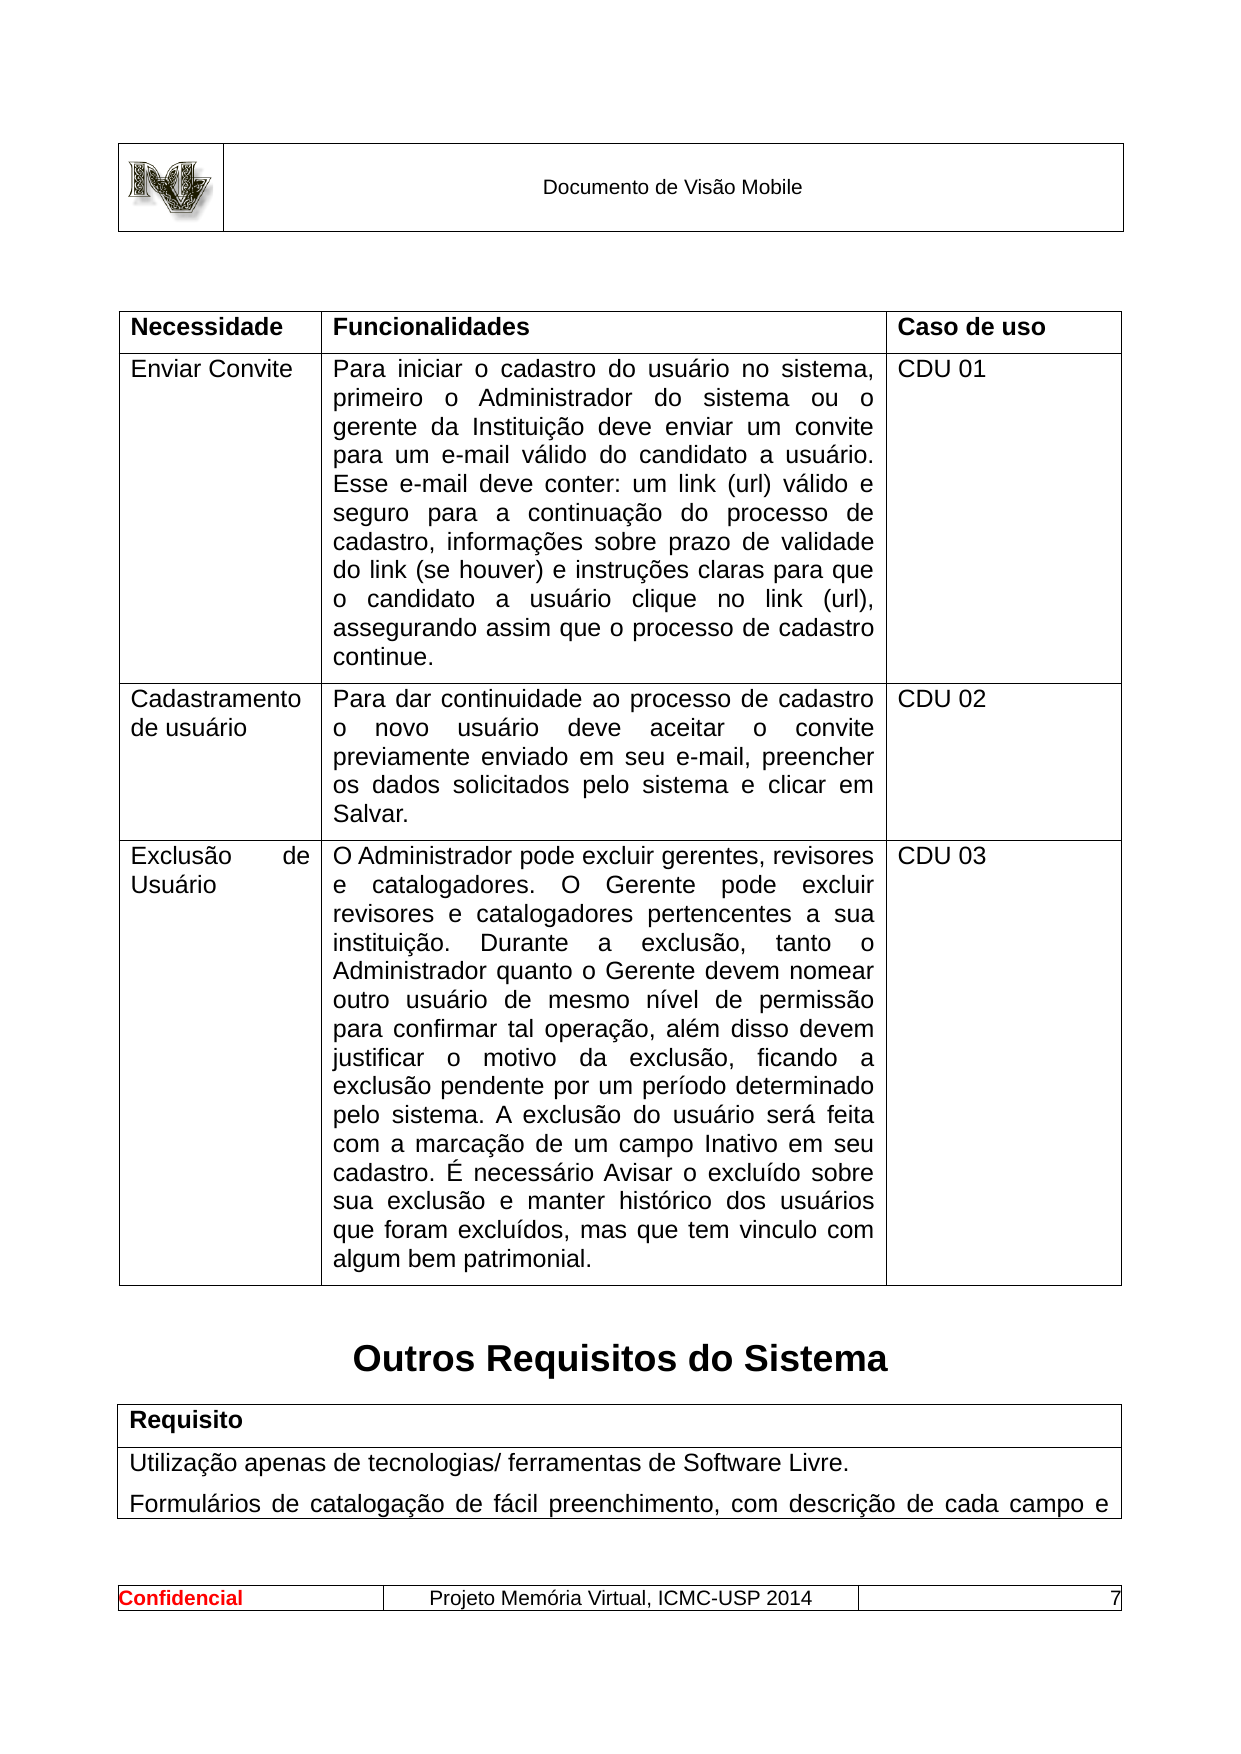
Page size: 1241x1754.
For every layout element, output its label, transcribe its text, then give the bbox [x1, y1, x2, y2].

table_cell Cadastramento de usuário [120, 684, 321, 840]
table_cell CDU 01 [887, 354, 1121, 683]
table_cell Para dar continuidade ao processo de cadastro o novo usuário deve aceitar o convite previamente enviado em seu e-mail, preencher os dados solicitados pelo sistema e clicar em Salvar. [322, 684, 886, 840]
table_cell CDU 03 [887, 841, 1121, 1285]
picture [123, 150, 214, 225]
table_cell Para iniciar o cadastro do usuário no sistema, primeiro o Administrador do sistema ou o gerente da Instituição deve enviar um convite para um e-mail válido do candidato a usuário. Esse e-mail deve conter: um link (url) válido e seguro para a continuação do processo de cadastro, informações sobre prazo de validade do link (se houver) e instruções claras para que o candidato a usuário clique no link (url), assegurando assim que o processo de cadastro continue. [322, 354, 886, 683]
table_cell Enviar Convite [120, 354, 321, 683]
table_cell Utilização apenas de tecnologias/ ferramentas de Software Livre. Formulários de catalogação de fácil preenchimento, com descrição de cada campo e [118, 1448, 1121, 1518]
table_cell O Administrador pode excluir gerentes, revisores e catalogadores. O Gerente pode excluir revisores e catalogadores pertencentes a sua instituição. Durante a exclusão, tanto o Administrador quanto o Gerente devem nomear outro usuário de mesmo nível de permissão para confirmar tal operação, além disso devem justificar o motivo da exclusão, ficando a exclusão pendente por um período determinado pelo sistema. A exclusão do usuário será feita com a marcação de um campo Inativo em seu cadastro. É necessário Avisar o excluído sobre sua exclusão e manter histórico dos usuários que foram excluídos, mas que tem vinculo com algum bem patrimonial. [322, 841, 886, 1285]
table_header Funcionalidades [322, 312, 886, 353]
table_header Requisito [118, 1405, 1121, 1447]
subtitle Outros Requisitos do Sistema [118, 1336, 1122, 1379]
table_cell CDU 02 [887, 684, 1121, 840]
table_cell Exclusão de Usuário [120, 841, 321, 1285]
table_header Necessidade [120, 312, 321, 353]
table_header Caso de uso [887, 312, 1121, 353]
